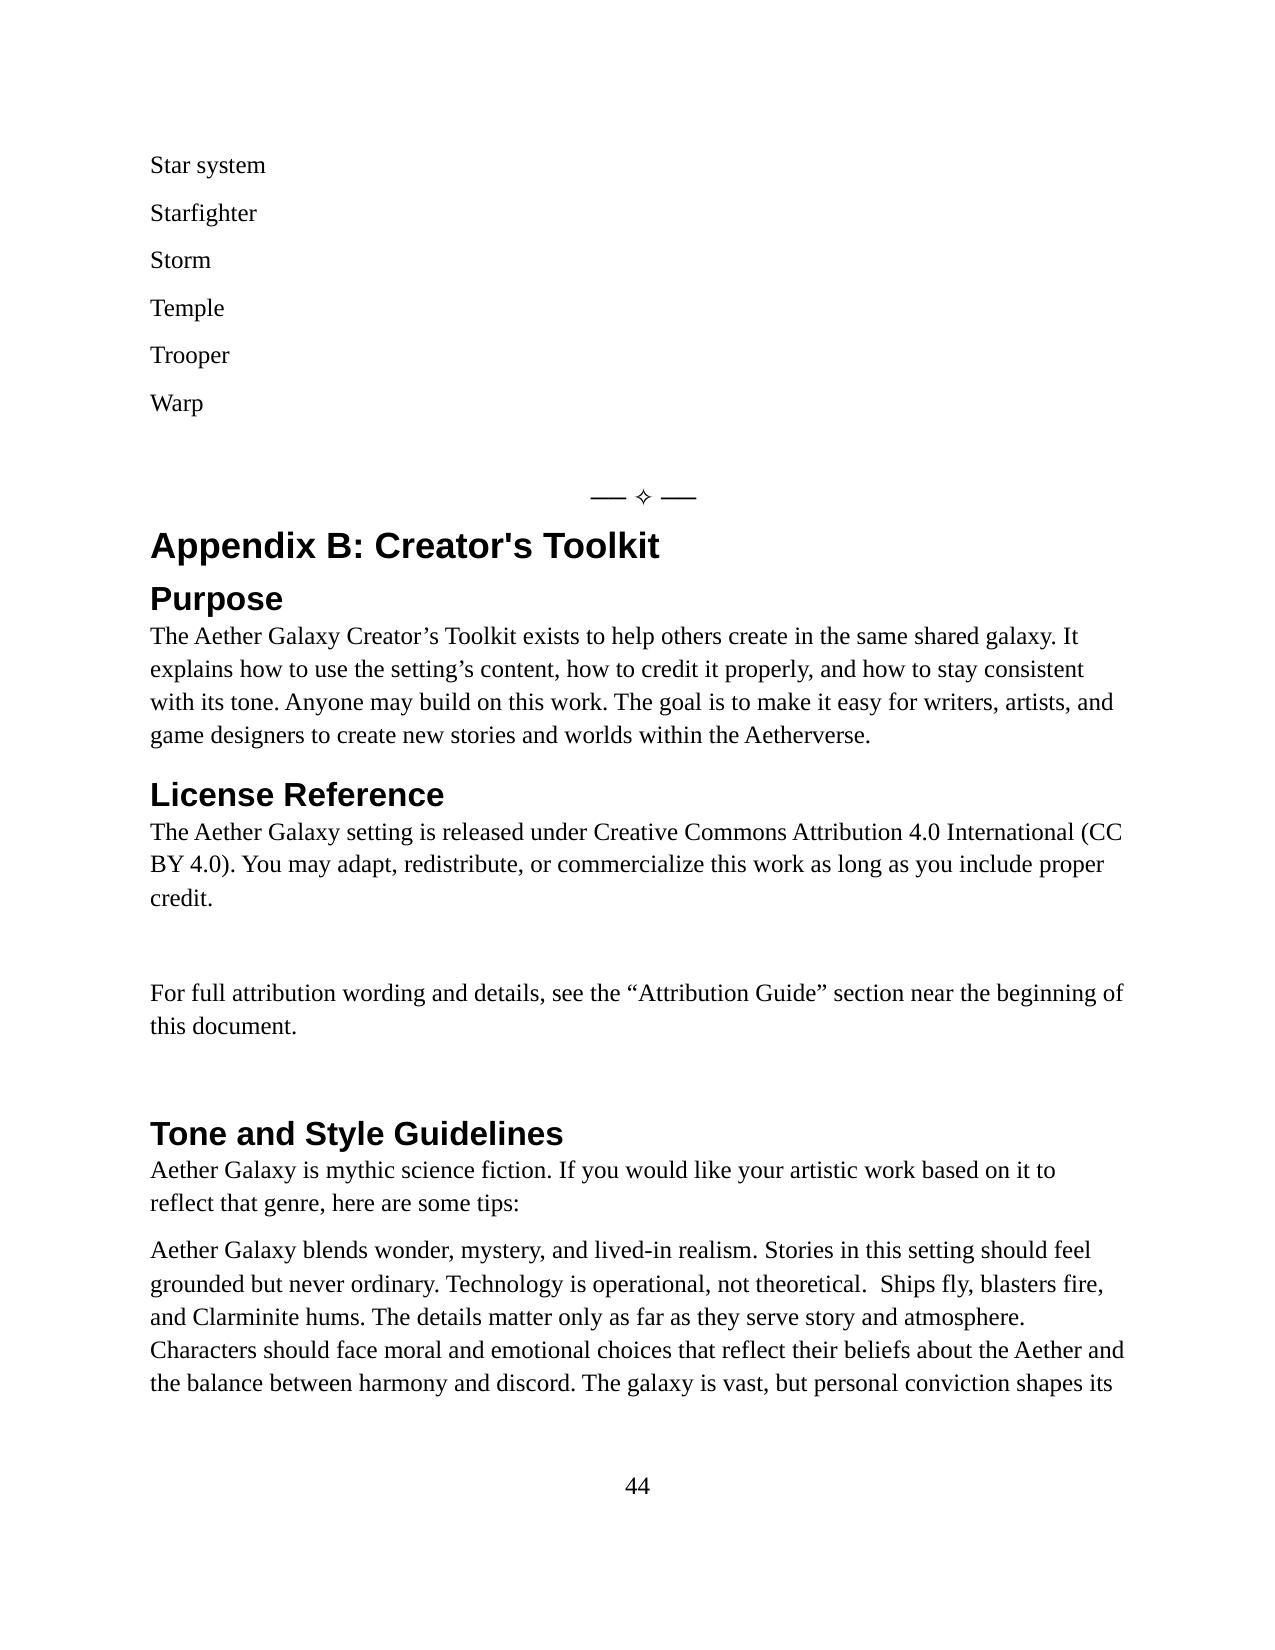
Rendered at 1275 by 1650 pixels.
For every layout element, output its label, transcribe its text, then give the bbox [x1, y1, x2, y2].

subtitle License Reference [150, 775, 1125, 813]
text Temple [150, 293, 1125, 322]
text Warp [150, 388, 1125, 417]
text Star system [150, 150, 1125, 179]
text The Aether Galaxy setting is released under Creative Commons Attribution 4.0 International (CC BY 4.0). You may adapt, redistribute, or commercialize this work as long as you include proper credit. [150, 817, 1125, 911]
subtitle Appendix B: Creator's Toolkit [150, 524, 1125, 566]
text Aether Galaxy is mythic science fiction. If you would like your artistic work based on it to reflect that genre, here are some tips: [150, 1155, 1125, 1217]
text The Aether Galaxy Creator’s Toolkit exists to help others create in the same shared galaxy. It explains how to use the setting’s content, how to credit it properly, and how to stay consistent with its tone. Anyone may build on this work. The goal is to make it easy for writers, artists, and game designers to create new stories and worlds within the Aetherverse. [150, 621, 1125, 749]
text For full attribution wording and details, see the “Attribution Guide” section near the beginning of this document. [150, 978, 1125, 1039]
text Trooper [150, 340, 1125, 369]
text Storm [150, 245, 1125, 274]
text Aether Galaxy blends wonder, mystery, and lived-in realism. Stories in this setting should feel grounded but never ordinary. Technology is operational, not theoretical. Ships fly, blasters fire, and Clarminite hums. The details matter only as far as they serve story and atmosphere. Characters should face moral and emotional choices that reflect their beliefs about the Aether and the balance between harmony and discord. The galaxy is vast, but personal conviction shapes its [150, 1236, 1125, 1396]
text ── ✧ ── [162, 483, 1125, 512]
text Starfighter [150, 198, 1125, 226]
subtitle Tone and Style Guidelines [150, 1113, 1125, 1152]
subtitle Purpose [150, 579, 1125, 618]
